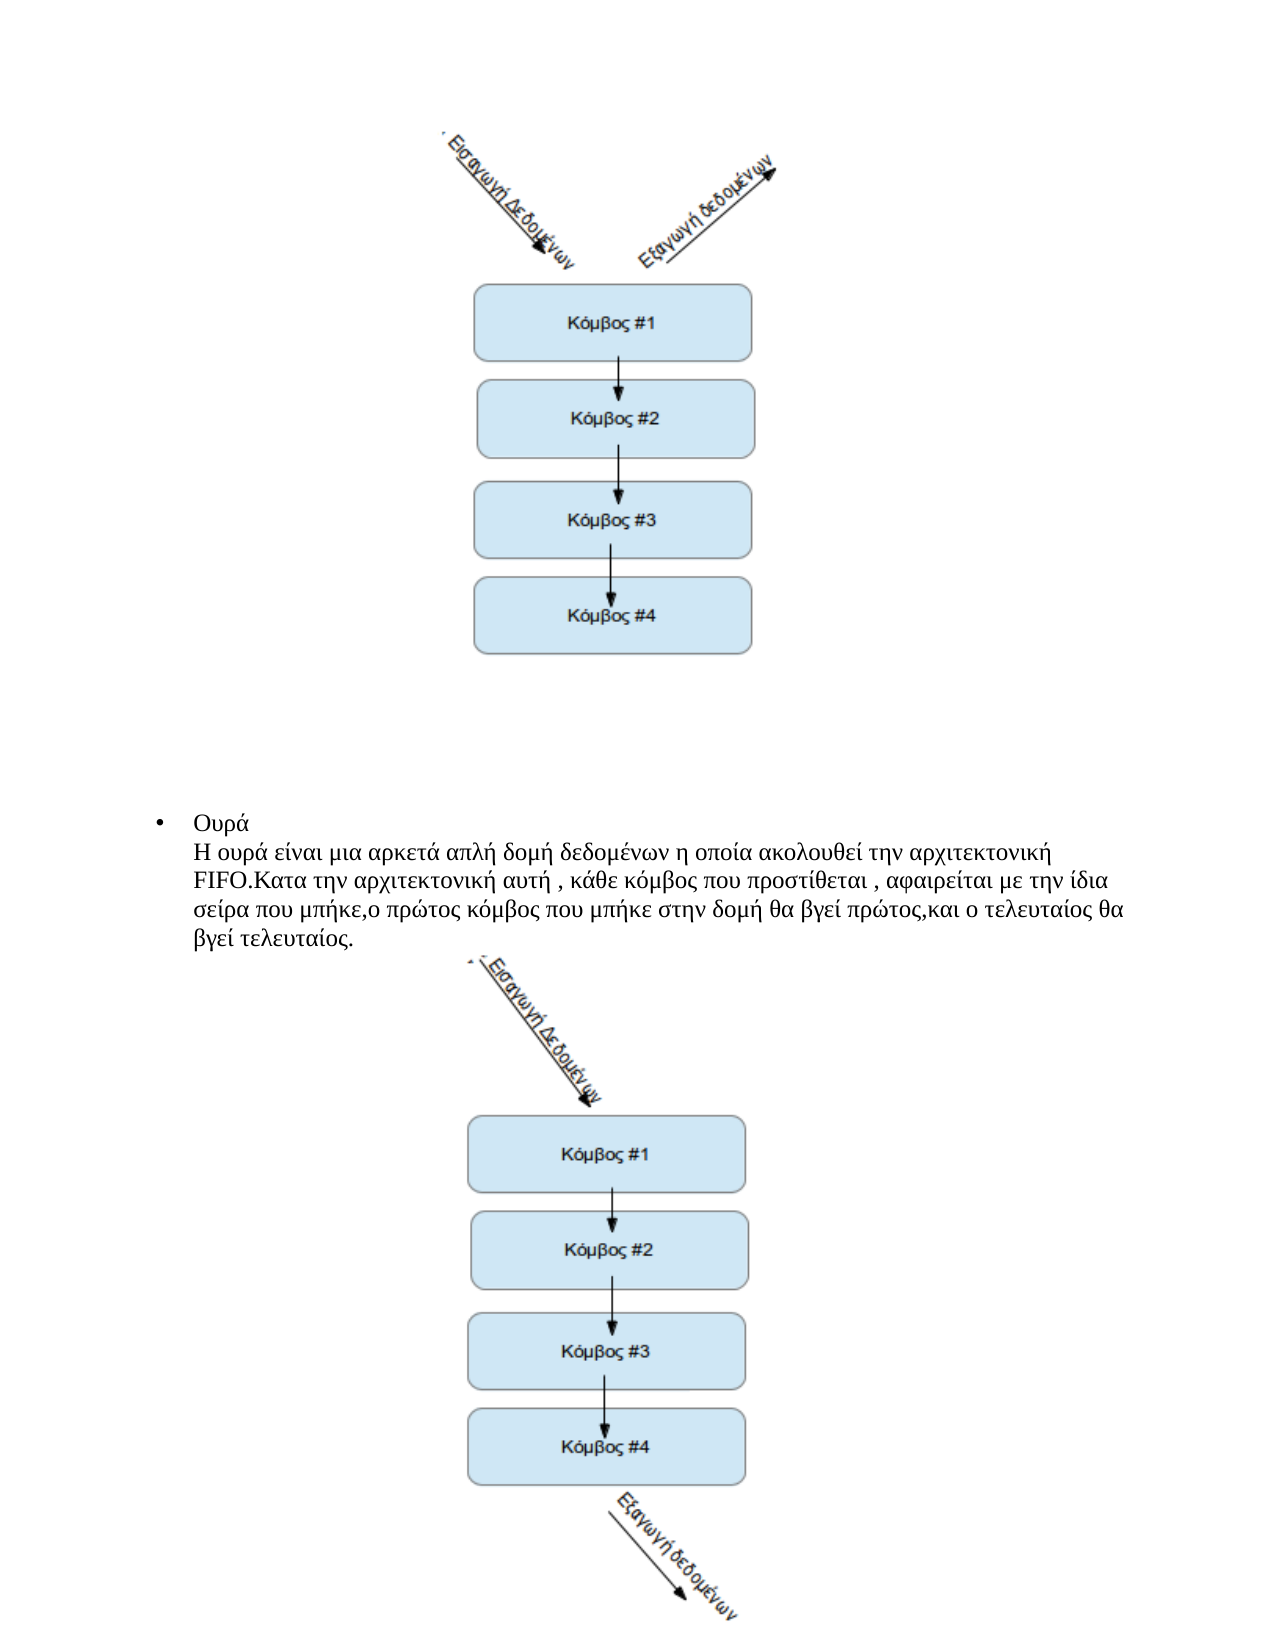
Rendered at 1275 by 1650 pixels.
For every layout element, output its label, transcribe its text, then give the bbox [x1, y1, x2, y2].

list Ουρά [156, 808, 1157, 837]
picture [444, 951, 831, 1630]
list Η ουρά είναι μια αρκετά απλή δομή δεδομένων η οποία ακολουθεί την αρχιτεκτονική FIFO.Κατα την αρχιτεκτονική αυτή , κάθε κόμβος που προστίθεται , αφαιρείται με την ίδια σείρα που μπήκε,ο πρώτος κόμβος που μπήκε στην δομή θα βγεί πρώτος,και ο τελευταίος θα βγεί τελευταίος. [156, 837, 1157, 952]
picture [433, 118, 842, 697]
